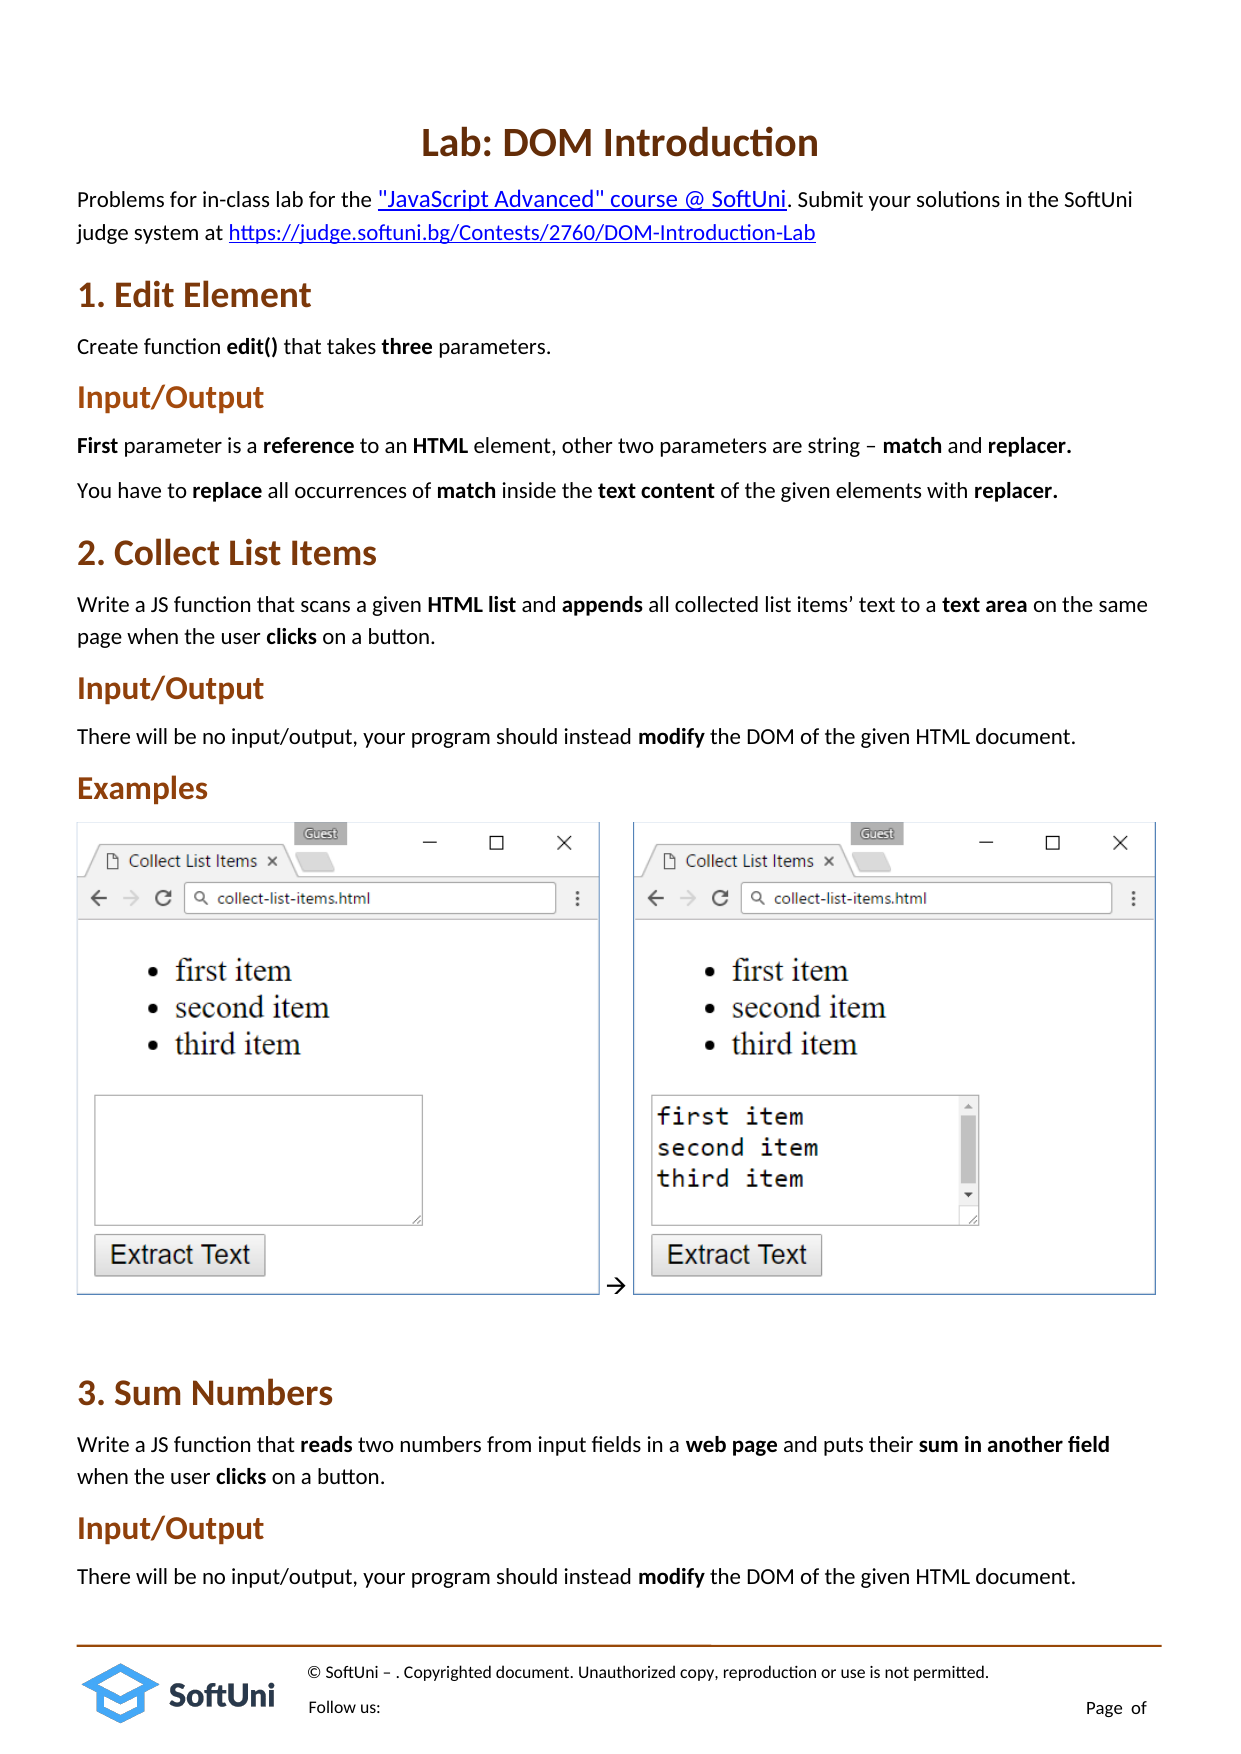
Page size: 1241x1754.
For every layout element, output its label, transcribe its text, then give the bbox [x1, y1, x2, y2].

text There will be no input/output, your program should instead modify the DOM of the given HTML document. [77, 722, 1163, 750]
subtitle Lab: DOM Introduction [77, 116, 1163, 167]
text First parameter is a reference to an HTML element, other two parameters are string – match and replacer. [77, 432, 1163, 459]
text  [77, 822, 1163, 1299]
text Write a JS function that reads two numbers from input fields in a web page and puts their sum in another field when the user clicks on a button. [77, 1430, 1163, 1490]
subtitle Collect List Items [77, 529, 1163, 575]
text You have to replace all occurrences of match inside the text content of the given elements with replacer. [77, 476, 1163, 504]
subtitle Input/Output [77, 667, 1163, 708]
picture [633, 822, 1156, 1295]
subtitle Examples [77, 767, 1163, 808]
subtitle Sum Numbers [77, 1369, 1163, 1415]
subtitle Input/Output [77, 1507, 1163, 1548]
text Problems for in-class lab for the "JavaScript Advanced" course @ SoftUni. Submit your solutions in the SoftUni judge system at https://judge.softuni.bg/Contests/2760/DOM-Introduction-Lab [77, 183, 1163, 246]
picture [75, 1658, 281, 1729]
picture [76, 822, 600, 1295]
text Write a JS function that scans a given HTML list and appends all collected list items’ text to a text area on the same page when the user clicks on a button. [77, 590, 1163, 651]
text There will be no input/output, your program should instead modify the DOM of the given HTML document. [77, 1562, 1163, 1590]
subtitle Input/Output [77, 376, 1163, 417]
subtitle Edit Element [77, 271, 1163, 317]
text Create function edit() that takes three parameters. [77, 332, 1163, 360]
